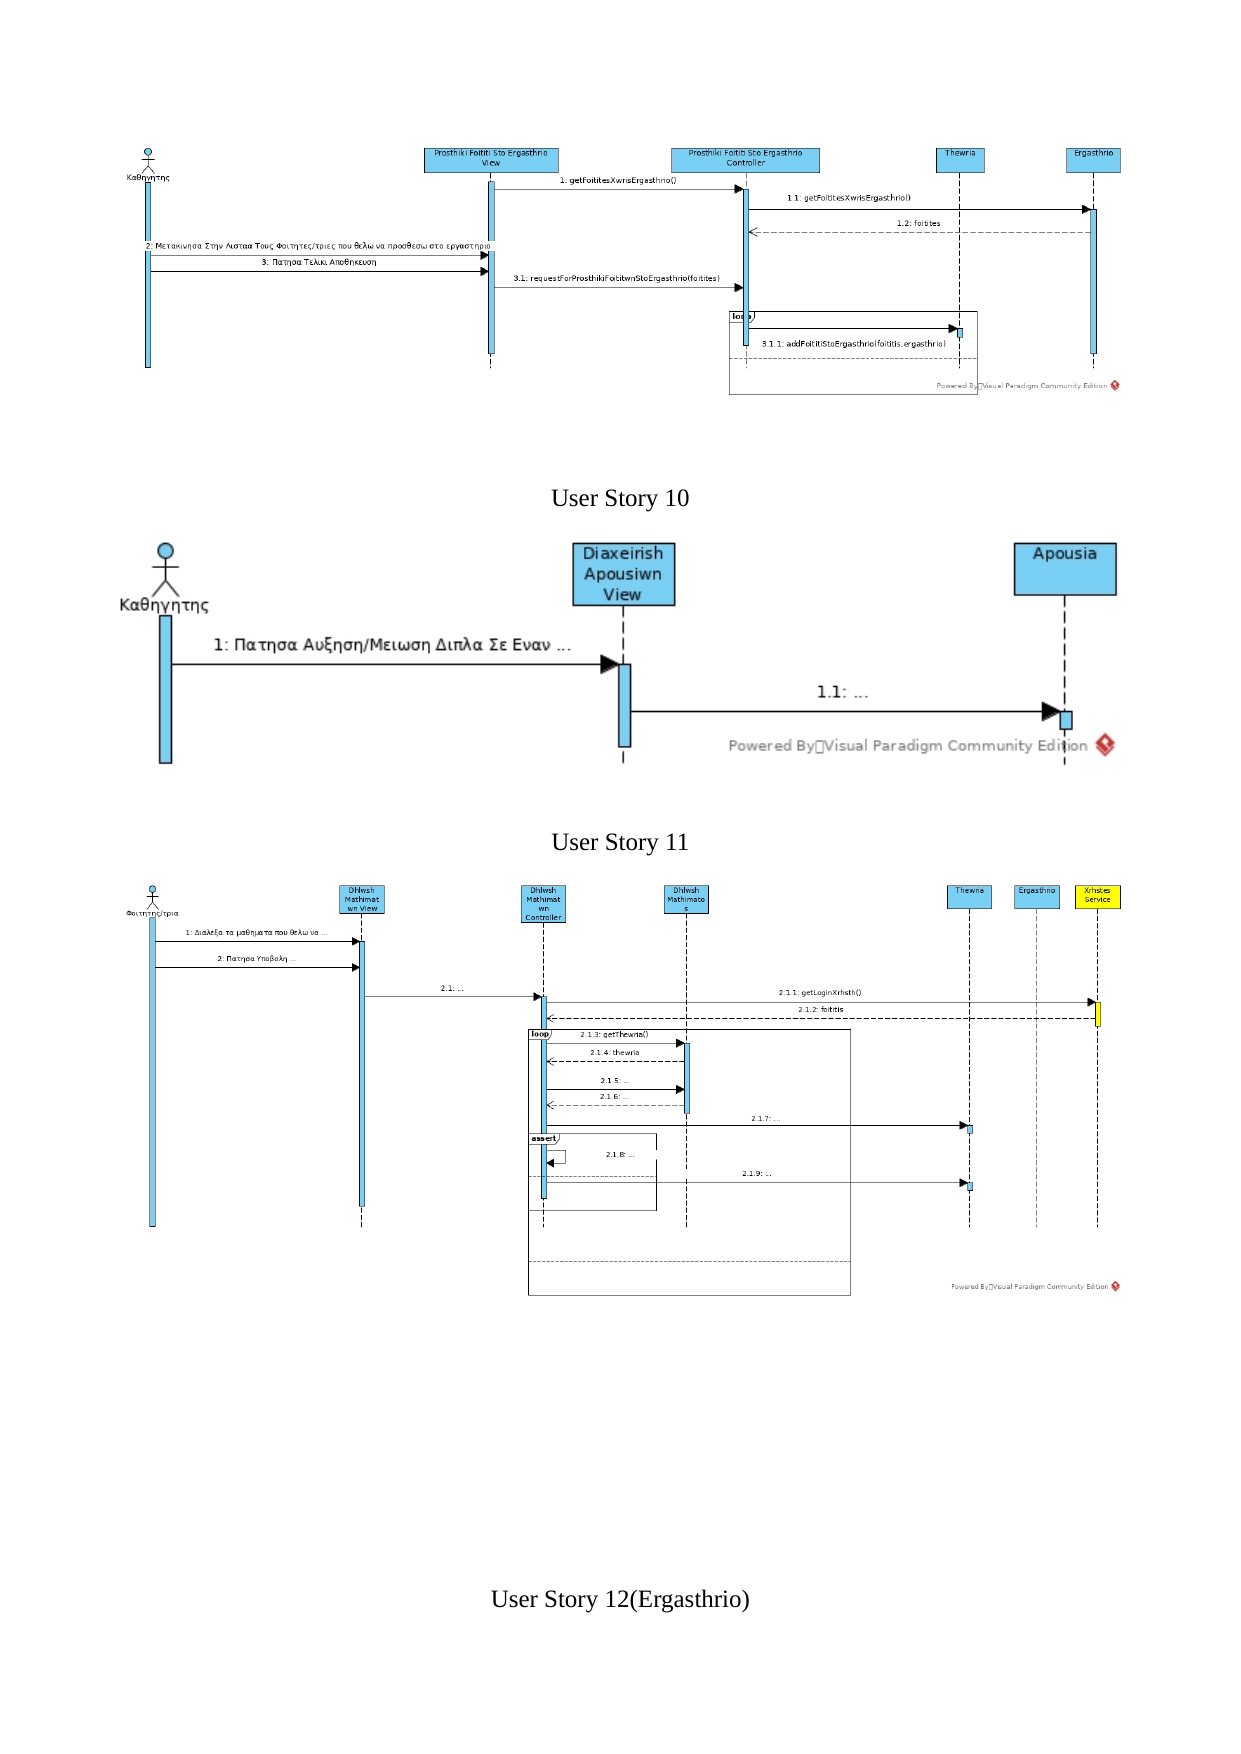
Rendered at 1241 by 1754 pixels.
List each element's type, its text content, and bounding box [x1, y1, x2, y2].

text User Story 11 [118, 827, 1122, 856]
text User Story 10 [118, 483, 1122, 511]
text User Story 12(Ergasthrio) [118, 1584, 1122, 1613]
